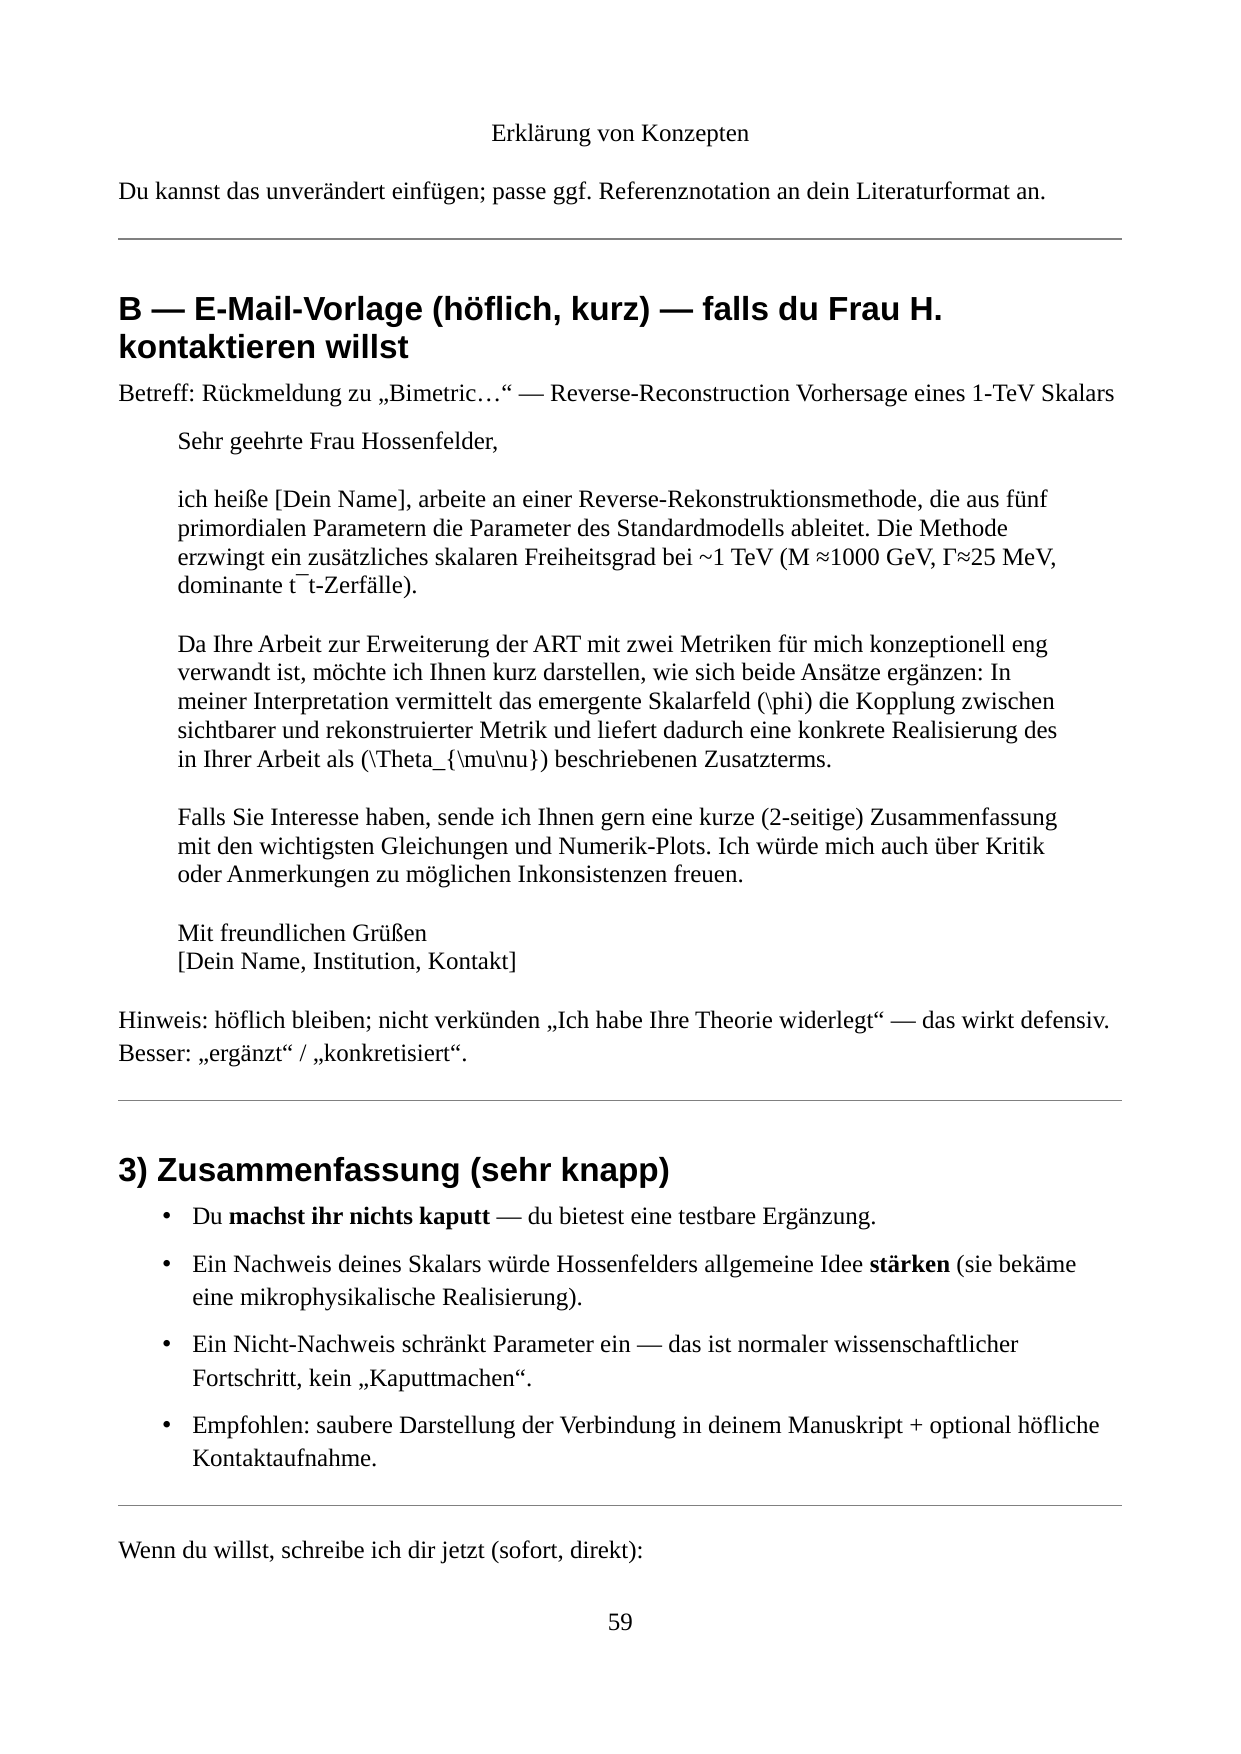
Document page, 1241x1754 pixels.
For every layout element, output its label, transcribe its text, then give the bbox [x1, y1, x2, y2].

text Mit freundlichen Grüßen [Dein Name, Institution, Kontakt] [177, 918, 1063, 975]
text Falls Sie Interesse haben, sende ich Ihnen gern eine kurze (2-seitige) Zusammenfassung mit den wichtigsten Gleichungen und Numerik-Plots. Ich würde mich auch über Kritik oder Anmerkungen zu möglichen Inkonsistenzen freuen. [177, 802, 1063, 888]
text Da Ihre Arbeit zur Erweiterung der ART mit zwei Metriken für mich konzeptionell eng verwandt ist, möchte ich Ihnen kurz darstellen, wie sich beide Ansätze ergänzen: In meiner Interpretation vermittelt das emergente Skalarfeld (\phi) die Kopplung zwischen sichtbarer und rekonstruierter Metrik und liefert dadurch eine konkrete Realisierung des in Ihrer Arbeit als (\Theta_{\mu\nu}) beschriebenen Zusatzterms. [177, 629, 1063, 772]
text Betreff: Rückmeldung zu „Bimetric…“ — Reverse-Reconstruction Vorhersage eines 1-TeV Skalars [118, 378, 1122, 407]
subtitle 3) Zusammenfassung (sehr knapp) [118, 1150, 1122, 1189]
list Ein Nachweis deines Skalars würde Hossenfelders allgemeine Idee stärken (sie bekäme eine mikrophysikalische Realisierung). [162, 1249, 1122, 1311]
list Empfohlen: saubere Darstellung der Verbindung in deinem Manuskript + optional höfliche Kontaktaufnahme. [162, 1410, 1122, 1472]
text Du kannst das unverändert einfügen; passe ggf. Referenznotation an dein Literaturformat an. [118, 176, 1122, 205]
text Sehr geehrte Frau Hossenfelder, [177, 426, 1063, 455]
text Wenn du willst, schreibe ich dir jetzt (sofort, direkt): [118, 1535, 1122, 1564]
list Du machst ihr nichts kaputt — du bietest eine testbare Ergänzung. [162, 1201, 1122, 1230]
text Hinweis: höflich bleiben; nicht verkünden „Ich habe Ihre Theorie widerlegt“ — das wirkt defensiv. Besser: „ergänzt“ / „konkretisiert“. [118, 1005, 1122, 1066]
subtitle B — E-Mail-Vorlage (höflich, kurz) — falls du Frau H. kontaktieren willst [118, 289, 1122, 366]
text ich heiße [Dein Name], arbeite an einer Reverse-Rekonstruktionsmethode, die aus fünf primordialen Parametern die Parameter des Standardmodells ableitet. Die Methode erzwingt ein zusätzliches skalaren Freiheitsgrad bei ~1 TeV (M ≈1000 GeV, Γ≈25 MeV, dominante t¯t-Zerfälle). [177, 484, 1063, 599]
list Ein Nicht-Nachweis schränkt Parameter ein — das ist normaler wissenschaftlicher Fortschritt, kein „Kaputtmachen“. [162, 1329, 1122, 1391]
